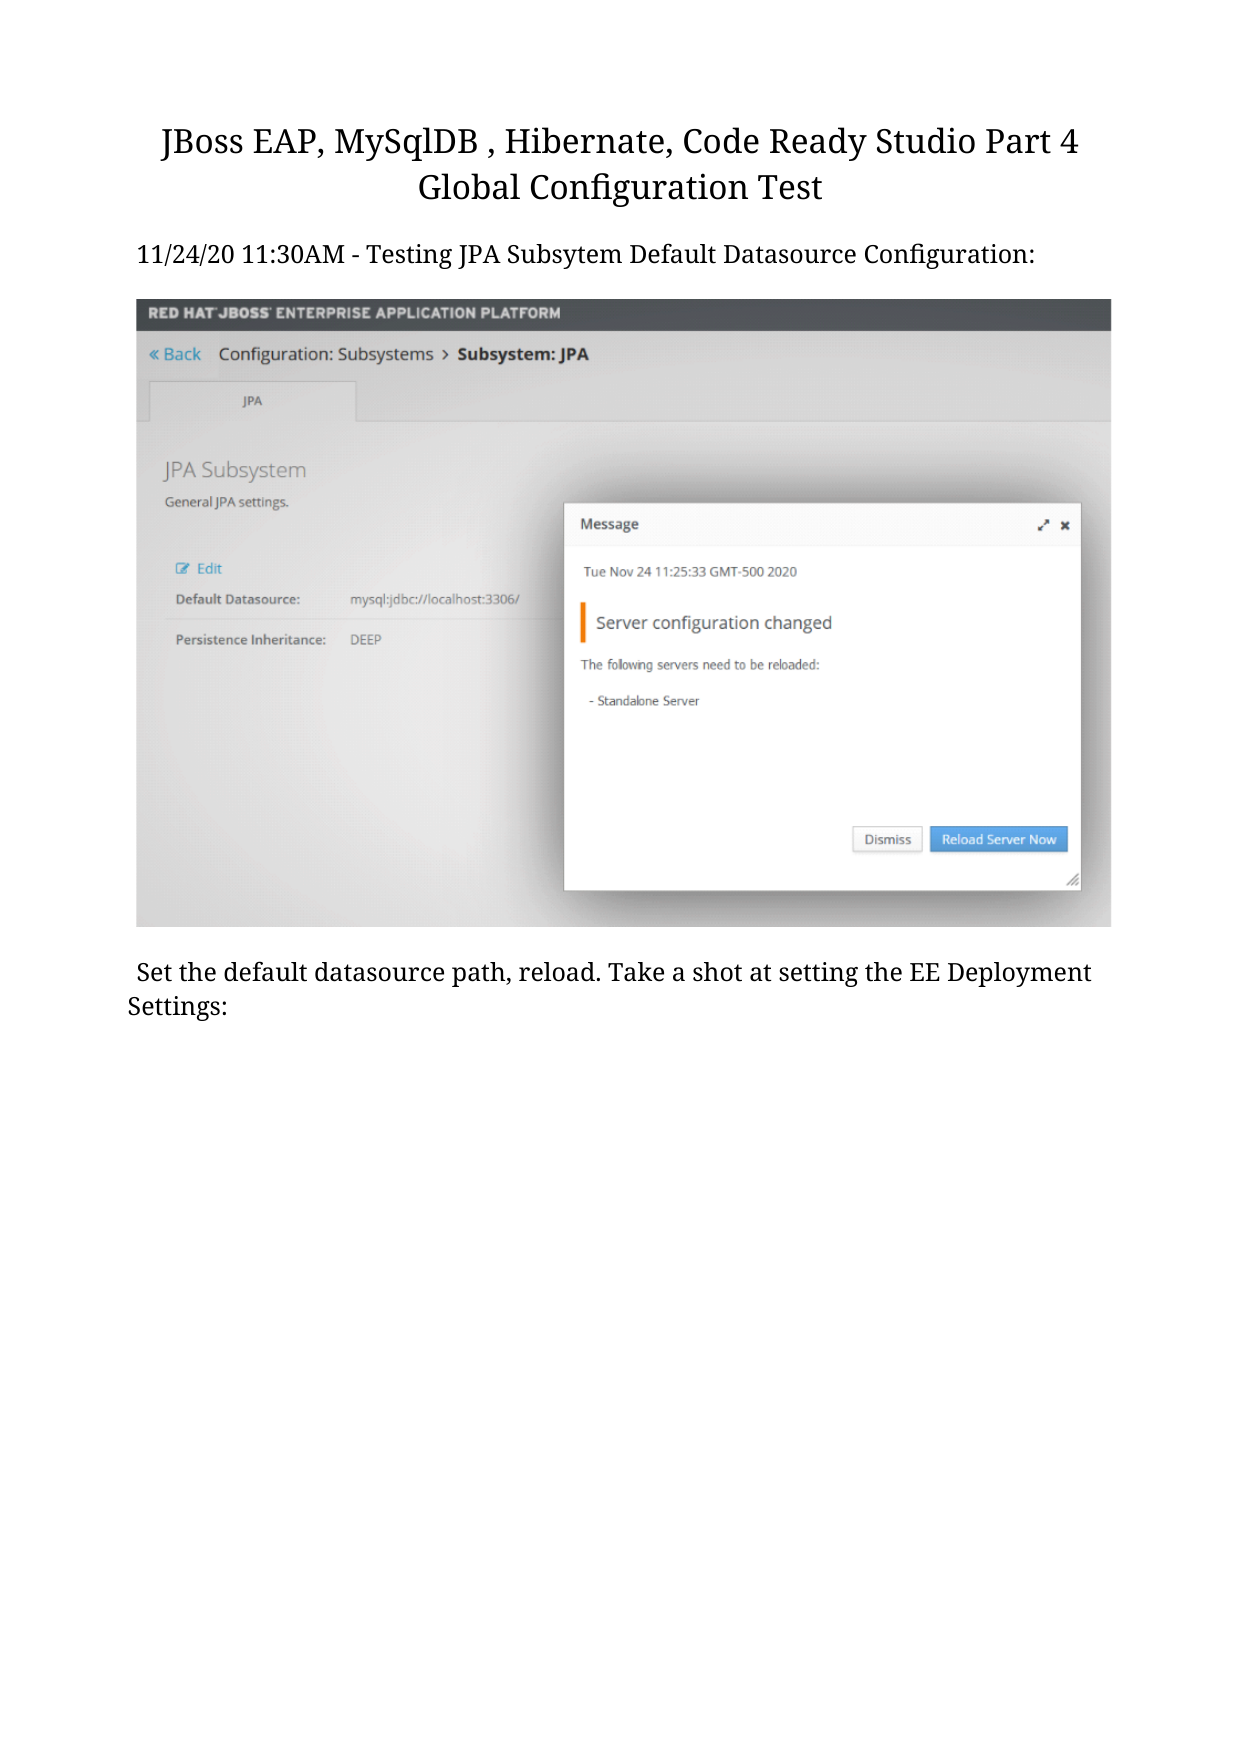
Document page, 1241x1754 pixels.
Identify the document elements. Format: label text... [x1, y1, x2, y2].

text Set the default datasource path, reload. Take a shot at setting the EE Deployment Settings: [127, 954, 1141, 1023]
text JBoss EAP, MySqlDB , Hibernate, Code Ready Studio Part 4 [118, 118, 1122, 163]
text Global Configuration Test [118, 163, 1122, 209]
text 11/24/20 11:30AM - Testing JPA Subsytem Default Datasource Configuration: [127, 237, 1141, 271]
